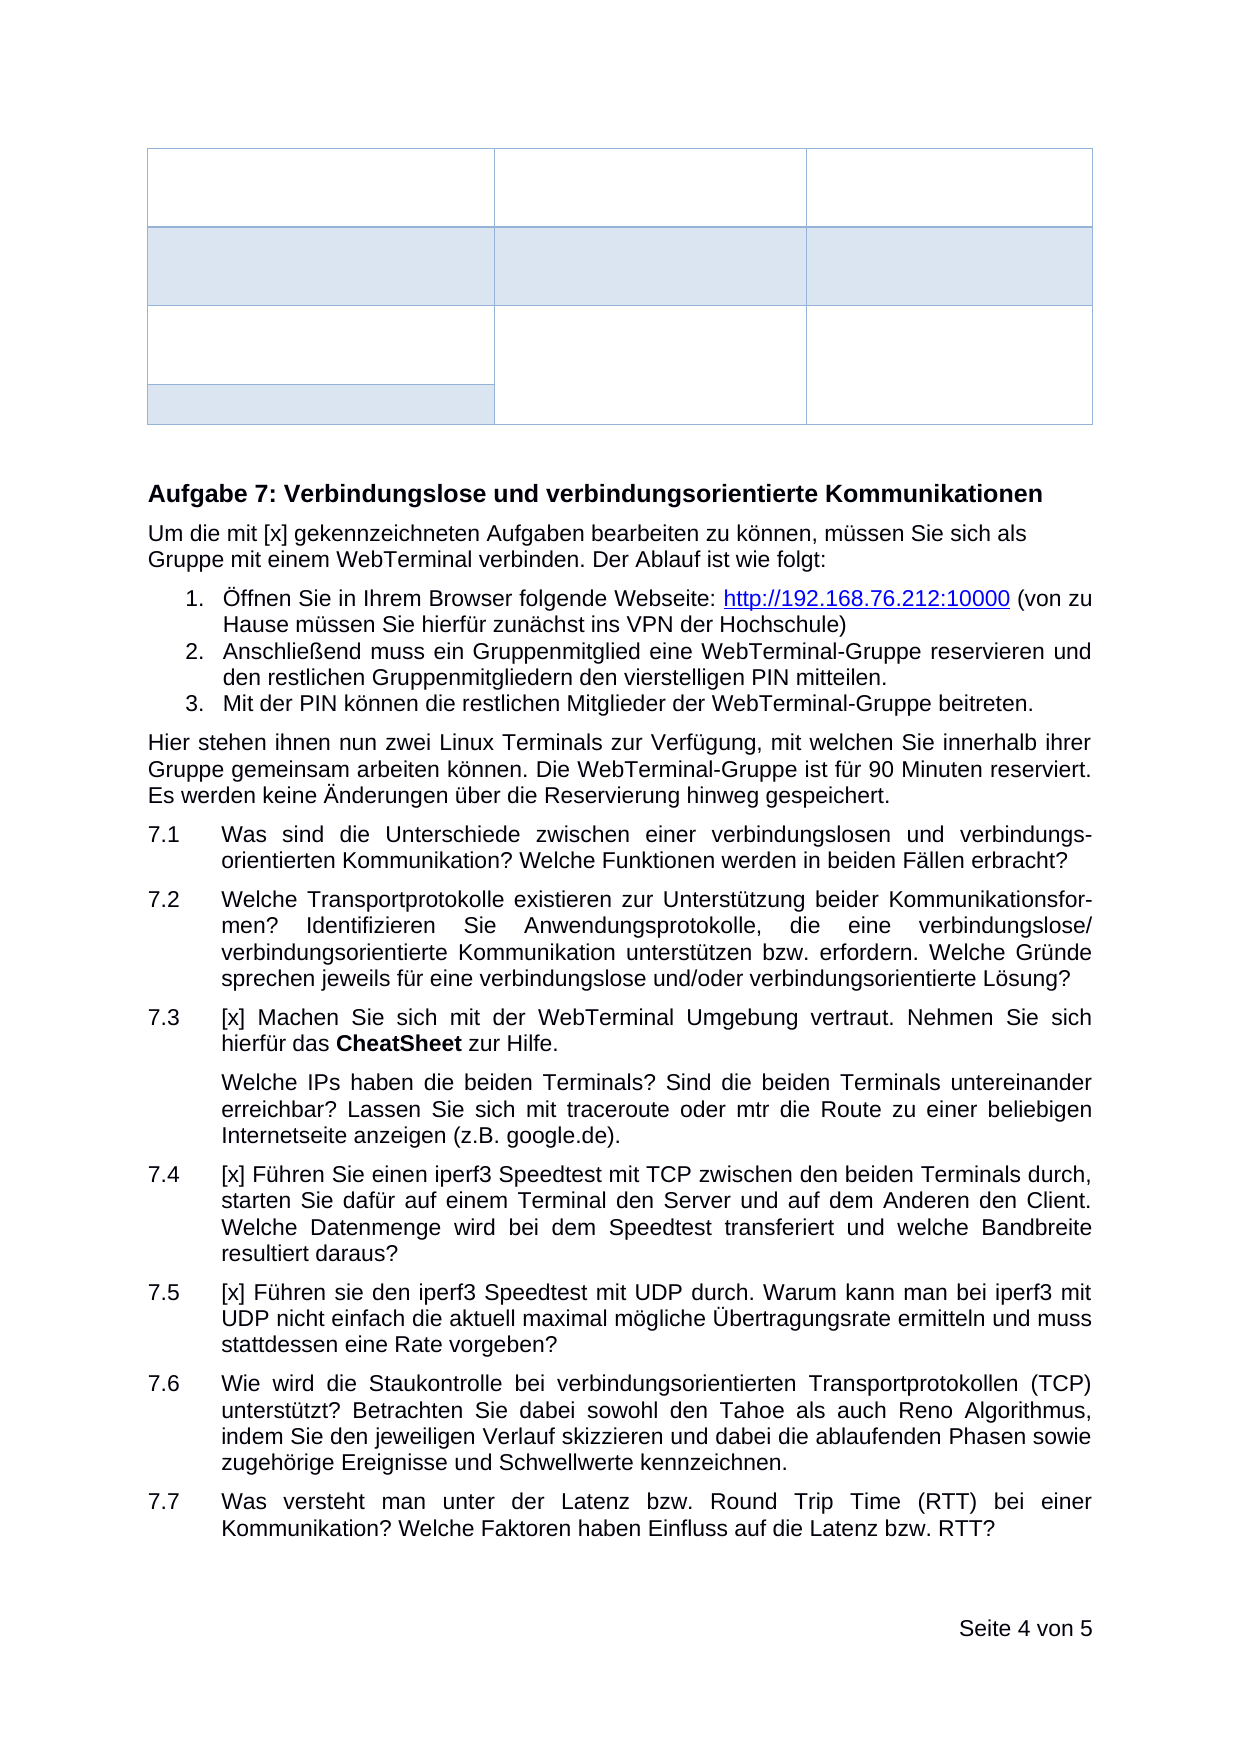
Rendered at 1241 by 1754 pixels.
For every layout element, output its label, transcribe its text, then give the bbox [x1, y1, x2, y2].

table_cell [148, 306, 494, 384]
text 7.4 [x] Führen Sie einen iperf3 Speedtest mit TCP zwischen den beiden Terminals durch, starten Sie dafür auf einem Terminal den Server und auf dem Anderen den Client. Welche Datenmenge wird bei dem Speedtest transferiert und welche Bandbreite resultiert daraus? [148, 1161, 1093, 1266]
text 7.7 Was versteht man unter der Latenz bzw. Round Trip Time (RTT) bei einer Kommunikation? Welche Faktoren haben Einfluss auf die Latenz bzw. RTT? [148, 1488, 1093, 1541]
table_cell [495, 149, 806, 226]
list Anschließend muss ein Gruppenmitglied eine WebTerminal-Gruppe reservieren und den restlichen Gruppenmitgliedern den vierstelligen PIN mitteilen. [185, 638, 1093, 690]
text Um die mit [x] gekennzeichneten Aufgaben bearbeiten zu können, müssen Sie sich als Gruppe mit einem WebTerminal verbinden. Der Ablauf ist wie folgt: [148, 520, 1093, 572]
text Aufgabe 7: Verbindungslose und verbindungsorientierte Kommunikationen [148, 478, 1093, 507]
table_cell [148, 228, 494, 305]
text 7.3 [x] Machen Sie sich mit der WebTerminal Umgebung vertraut. Nehmen Sie sich hierfür das CheatSheet zur Hilfe. [148, 1004, 1093, 1057]
table_cell [807, 228, 1092, 305]
text 7.6 Wie wird die Staukontrolle bei verbindungsorientierten Transportprotokollen (TCP) unterstützt? Betrachten Sie dabei sowohl den Tahoe als auch Reno Algorithmus, indem Sie den jeweiligen Verlauf skizzieren und dabei die ablaufenden Phasen sowie zugehörige Ereignisse und Schwellwerte kennzeichnen. [148, 1370, 1093, 1476]
table_cell [495, 306, 806, 424]
text 7.5 [x] Führen sie den iperf3 Speedtest mit UDP durch. Warum kann man bei iperf3 mit UDP nicht einfach die aktuell maximal mögliche Übertragungsrate ermitteln und muss stattdessen eine Rate vorgeben? [148, 1279, 1093, 1358]
list Mit der PIN können die restlichen Mitglieder der WebTerminal-Gruppe beitreten. [185, 690, 1093, 717]
text 7.1 Was sind die Unterschiede zwischen einer verbindungslosen und verbindungs-orientierten Kommunikation? Welche Funktionen werden in beiden Fällen erbracht? [148, 821, 1093, 873]
table_cell [807, 149, 1092, 226]
table_cell [148, 385, 494, 424]
table_cell [807, 306, 1092, 424]
text Hier stehen ihnen nun zwei Linux Terminals zur Verfügung, mit welchen Sie innerhalb ihrer Gruppe gemeinsam arbeiten können. Die WebTerminal-Gruppe ist für 90 Minuten reserviert. Es werden keine Änderungen über die Reservierung hinweg gespeichert. [148, 729, 1093, 808]
text Welche IPs haben die beiden Terminals? Sind die beiden Terminals untereinander erreichbar? Lassen Sie sich mit traceroute oder mtr die Route zu einer beliebigen Internetseite anzeigen (z.B. google.de). [221, 1069, 1093, 1148]
table_cell [495, 228, 806, 305]
table_cell [148, 149, 494, 226]
text 7.2 Welche Transportprotokolle existieren zur Unterstützung beider Kommunikati­onsfor­men? Identifizieren Sie Anwendungsprotokolle, die eine verbindungslose/ verbindungsorientierte Kommunikation unterstützen bzw. erfordern. Welche Gründe sprechen jeweils für eine verbindungslose und/oder verbindungsorientierte Lösung? [148, 886, 1093, 991]
list Öffnen Sie in Ihrem Browser folgende Webseite: http://192.168.76.212:10000 (von zu Hause müssen Sie hierfür zunächst ins VPN der Hochschule) [185, 585, 1093, 638]
